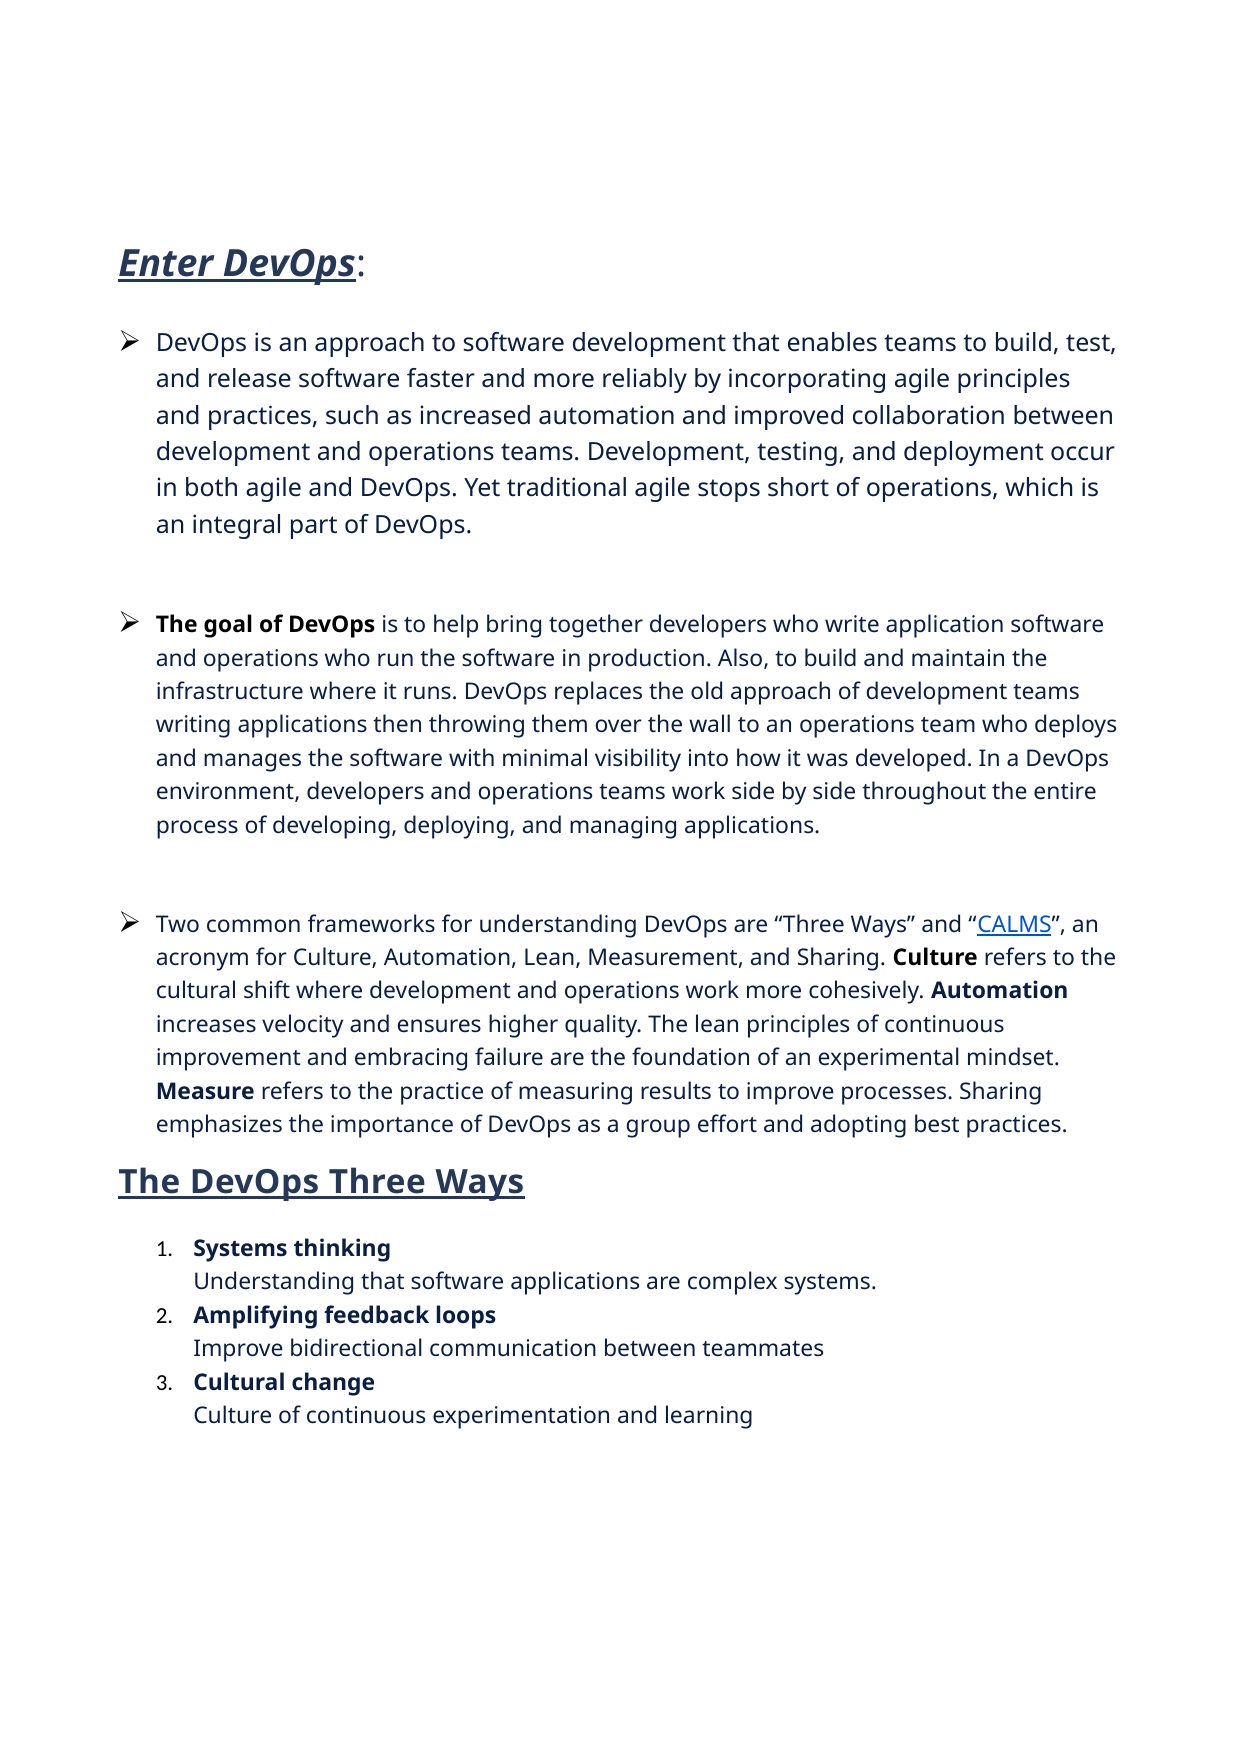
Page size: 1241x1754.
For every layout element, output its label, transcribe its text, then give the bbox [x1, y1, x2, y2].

list Amplifying feedback loops Improve bidirectional communication between teammates [156, 1299, 1122, 1363]
list Cultural change Culture of continuous experimentation and learning [156, 1366, 1122, 1430]
list Systems thinking Understanding that software applications are complex systems. [156, 1232, 1122, 1296]
subtitle The DevOps Three Ways [118, 1158, 1122, 1204]
list Two common frameworks for understanding DevOps are “Three Ways” and “CALMS”, an acronym for Culture, Automation, Lean, Measurement, and Sharing. Culture refers to the cultural shift where development and operations work more cohesively. Automation increases velocity and ensures higher quality. The lean principles of continuous improvement and embracing failure are the foundation of an experimental mindset. Measure refers to the practice of measuring results to improve processes. Sharing emphasizes the importance of DevOps as a group effort and adopting best practices. [118, 907, 1122, 1139]
list The goal of DevOps is to help bring together developers who write application software and operations who run the software in production. Also, to build and maintain the infrastructure where it runs. DevOps replaces the old approach of development teams writing applications then throwing them over the wall to an operations team who deploys and manages the software with minimal visibility into how it was developed. In a DevOps environment, developers and operations teams work side by side throughout the entire process of developing, deploying, and managing applications. [118, 608, 1122, 840]
list DevOps is an approach to software development that enables teams to build, test, and release software faster and more reliably by incorporating agile principles and practices, such as increased automation and improved collaboration between development and operations teams. Development, testing, and deployment occur in both agile and DevOps. Yet traditional agile stops short of operations, which is an integral part of DevOps. [118, 325, 1122, 541]
subtitle Enter DevOps: [118, 236, 1122, 287]
